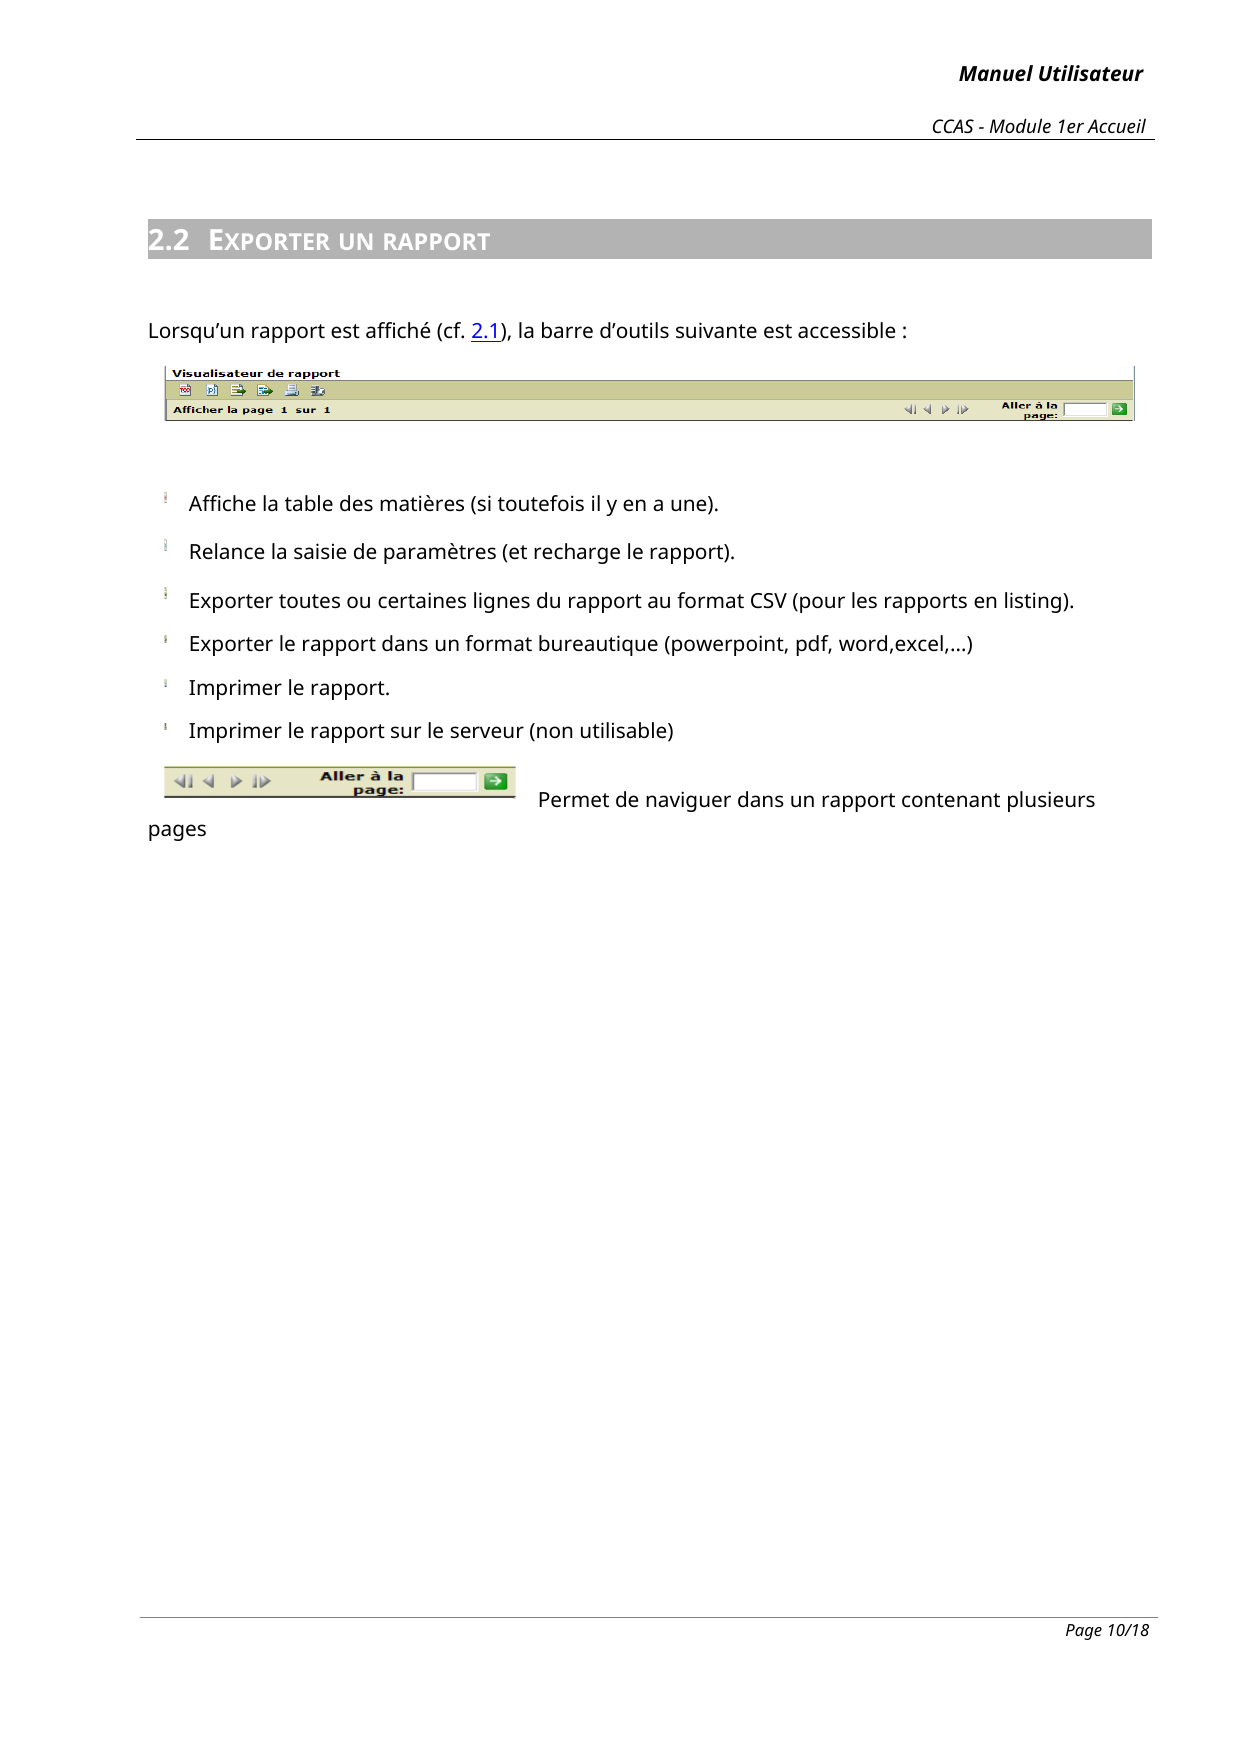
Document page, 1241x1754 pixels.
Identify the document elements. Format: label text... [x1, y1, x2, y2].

text Exporter toutes ou certaines lignes du rapport au format CSV (pour les rapports en listing). [148, 578, 1152, 614]
subtitle Exporter un rapport [148, 219, 1152, 259]
text Relance la saisie de paramètres (et recharge le rapport). [148, 530, 1152, 566]
text Affiche la table des matières (si toutefois il y en a une). [148, 483, 1152, 517]
picture [164, 366, 1135, 421]
text Lorsqu’un rapport est affiché (cf. 2.1), la barre d’outils suivante est accessible : [148, 317, 1152, 345]
picture [164, 766, 516, 799]
text Imprimer le rapport sur le serveur (non utilisable) [148, 714, 1152, 745]
text Permet de naviguer dans un rapport contenant plusieurs pages [148, 758, 1152, 842]
text Imprimer le rapport. [148, 670, 1152, 701]
text Exporter le rapport dans un format bureautique (powerpoint, pdf, word,excel,…) [148, 627, 1152, 658]
